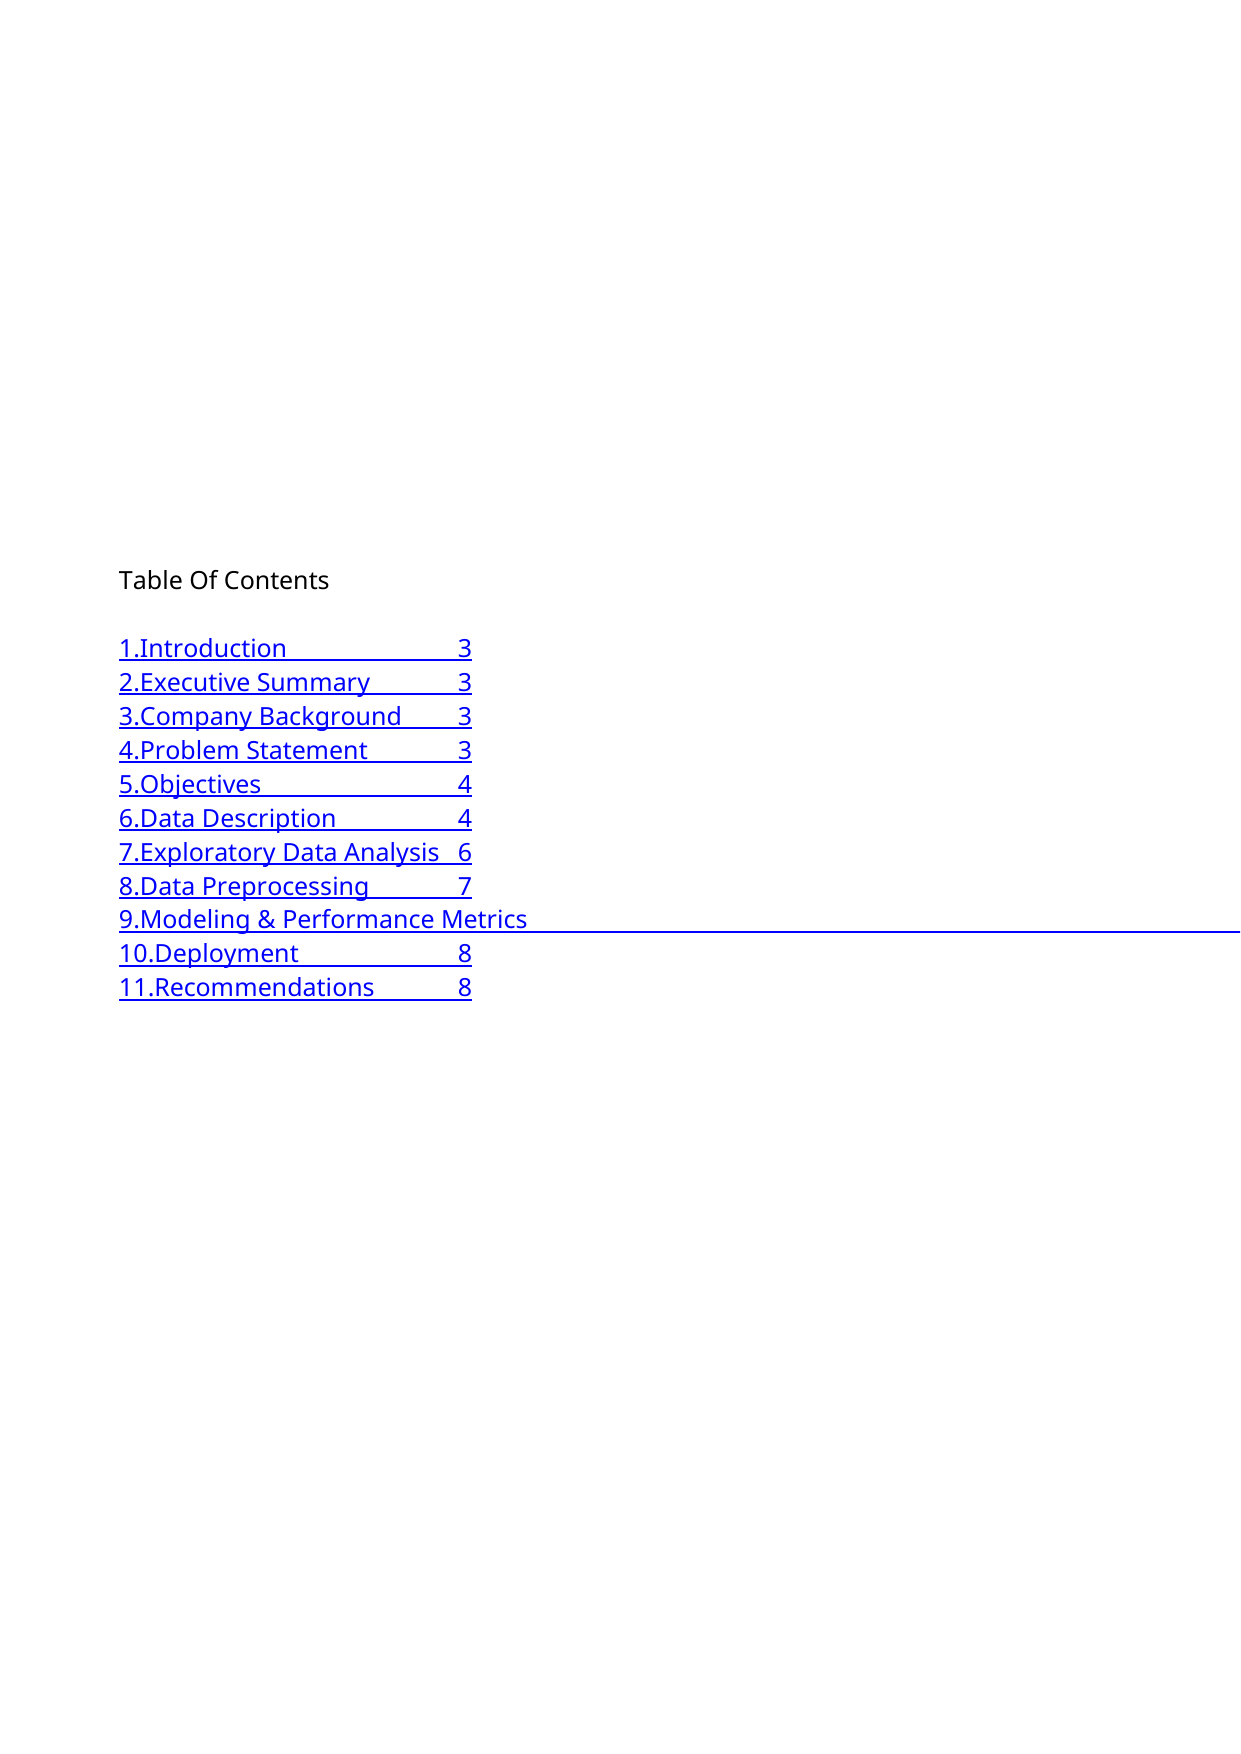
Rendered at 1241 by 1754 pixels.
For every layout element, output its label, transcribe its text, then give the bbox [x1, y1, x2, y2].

text 10.Deployment 8 [119, 936, 1121, 970]
text 1.Introduction 3 [119, 631, 1121, 665]
text 2.Executive Summary 3 [119, 665, 1121, 699]
text 4.Problem Statement 3 [119, 733, 1121, 767]
text 3.Company Background 3 [119, 699, 1121, 733]
text 7.Exploratory Data Analysis 6 [119, 834, 1121, 868]
text Table Of Contents [119, 563, 1121, 597]
text 6.Data Description 4 [119, 801, 1121, 834]
text 11.Recommendations 8 [119, 970, 1121, 1004]
text 5.Objectives 4 [119, 767, 1121, 801]
text 9.Modeling & Performance Metrics 8 [119, 902, 1121, 931]
text 8.Data Preprocessing 7 [119, 868, 1121, 902]
